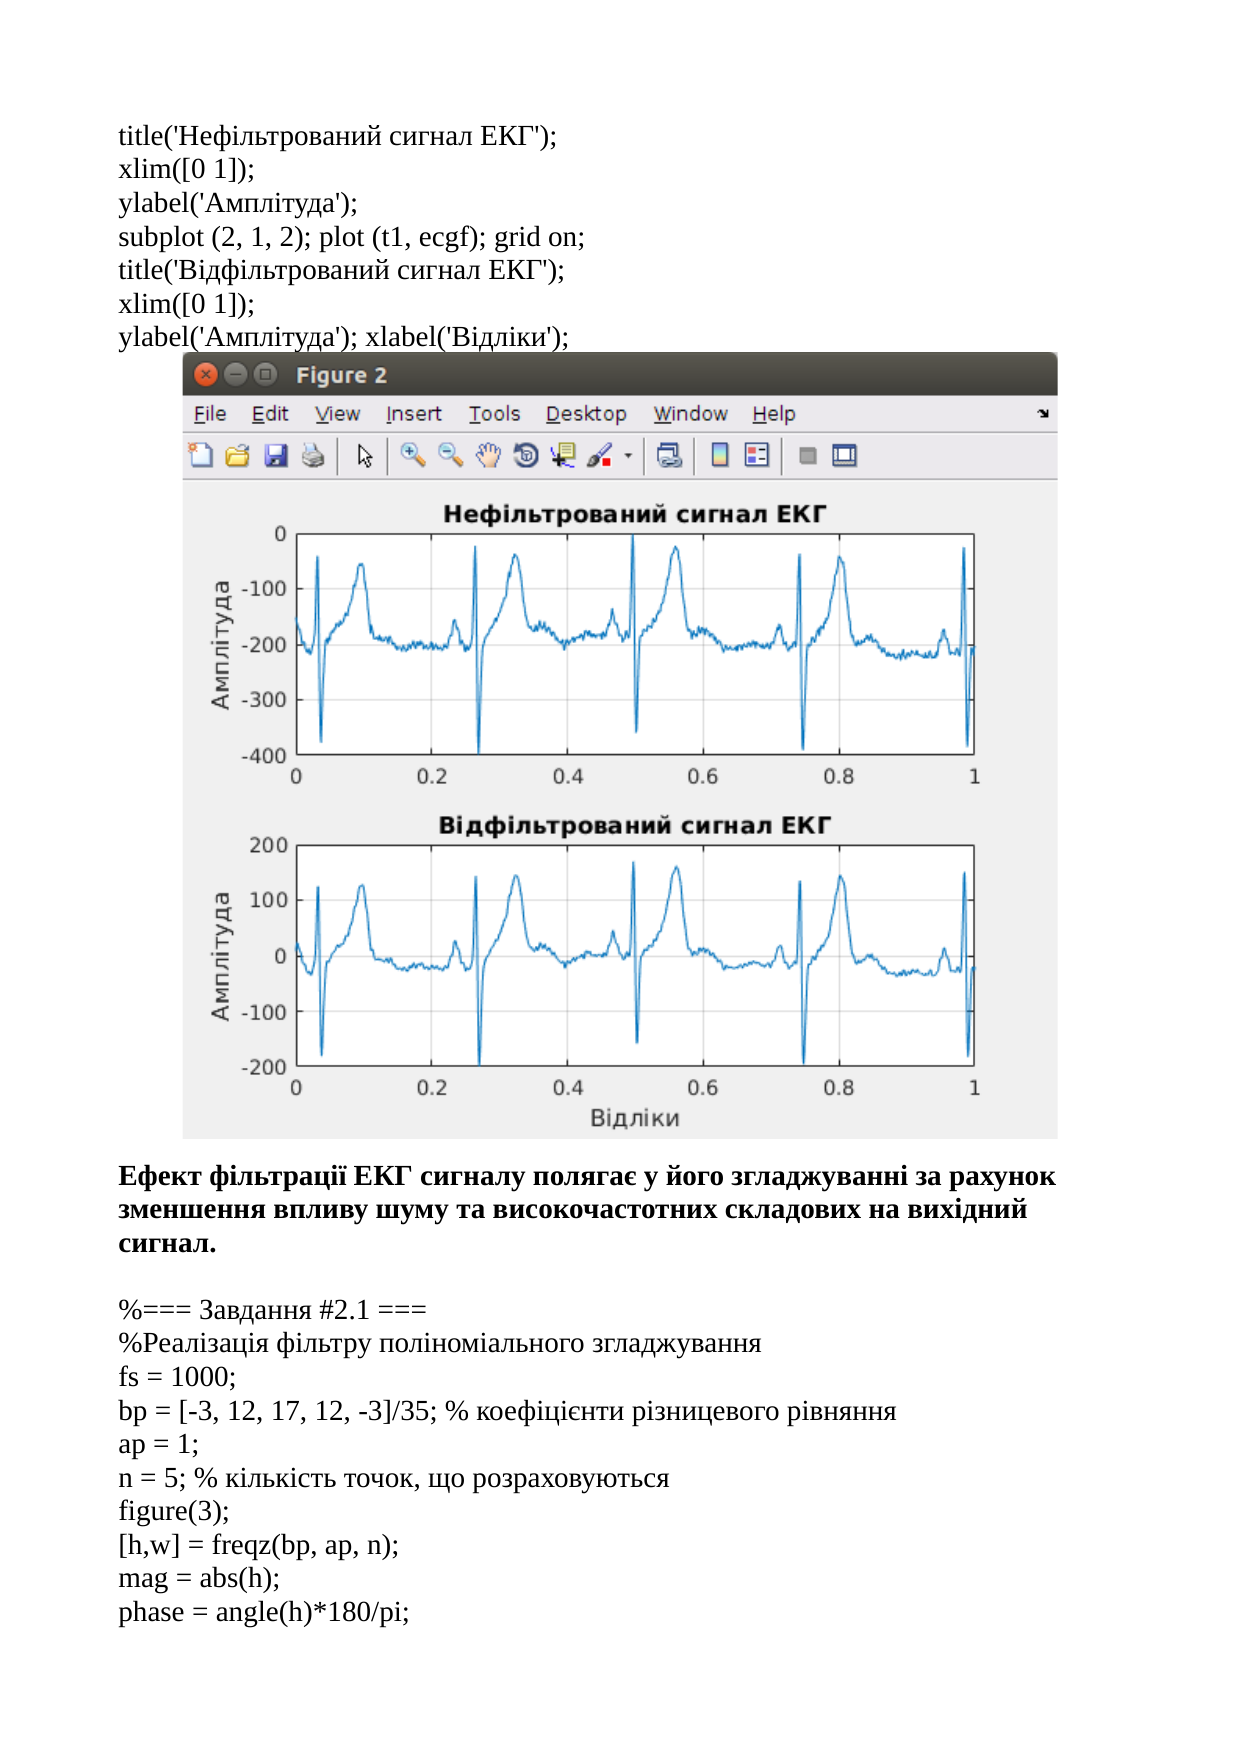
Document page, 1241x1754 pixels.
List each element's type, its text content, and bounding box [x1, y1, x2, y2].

text [h,w] = freqz(bp, ap, n); [118, 1527, 1122, 1560]
text xlim([0 1]); [118, 286, 1122, 319]
text title('Нефільтрований сигнал ЕКГ'); [118, 118, 1122, 152]
text fs = 1000; [118, 1359, 1122, 1393]
text phase = angle(h)*180/pi; [118, 1594, 1122, 1627]
text ylabel('Амплітуда'); [118, 185, 1122, 219]
text xlim([0 1]); [118, 152, 1122, 185]
text title('Відфільтрований сигнал ЕКГ'); [118, 252, 1122, 286]
text %Реалізація фільтру поліноміального згладжування [118, 1326, 1122, 1359]
text ap = 1; [118, 1426, 1122, 1460]
text mag = abs(h); [118, 1560, 1122, 1594]
text %=== Завдання #2.1 === [118, 1292, 1122, 1326]
text Ефект фільтрації ЕКГ сигналу полягає у його згладжуванні за рахунок зменшення впливу шуму та високочастотних складових на вихідний сигнал. [118, 1158, 1122, 1258]
text subplot (2, 1, 2); plot (t1, ecgf); grid on; [118, 219, 1122, 252]
picture [182, 352, 1058, 1139]
text n = 5; % кількість точок, що розраховуються [118, 1460, 1122, 1493]
text figure(3); [118, 1493, 1122, 1527]
text ylabel('Амплітуда'); xlabel('Відліки'); [118, 319, 1122, 353]
text bp = [-3, 12, 17, 12, -3]/35; % коефіцієнти різницевого рівняння [118, 1393, 1122, 1426]
